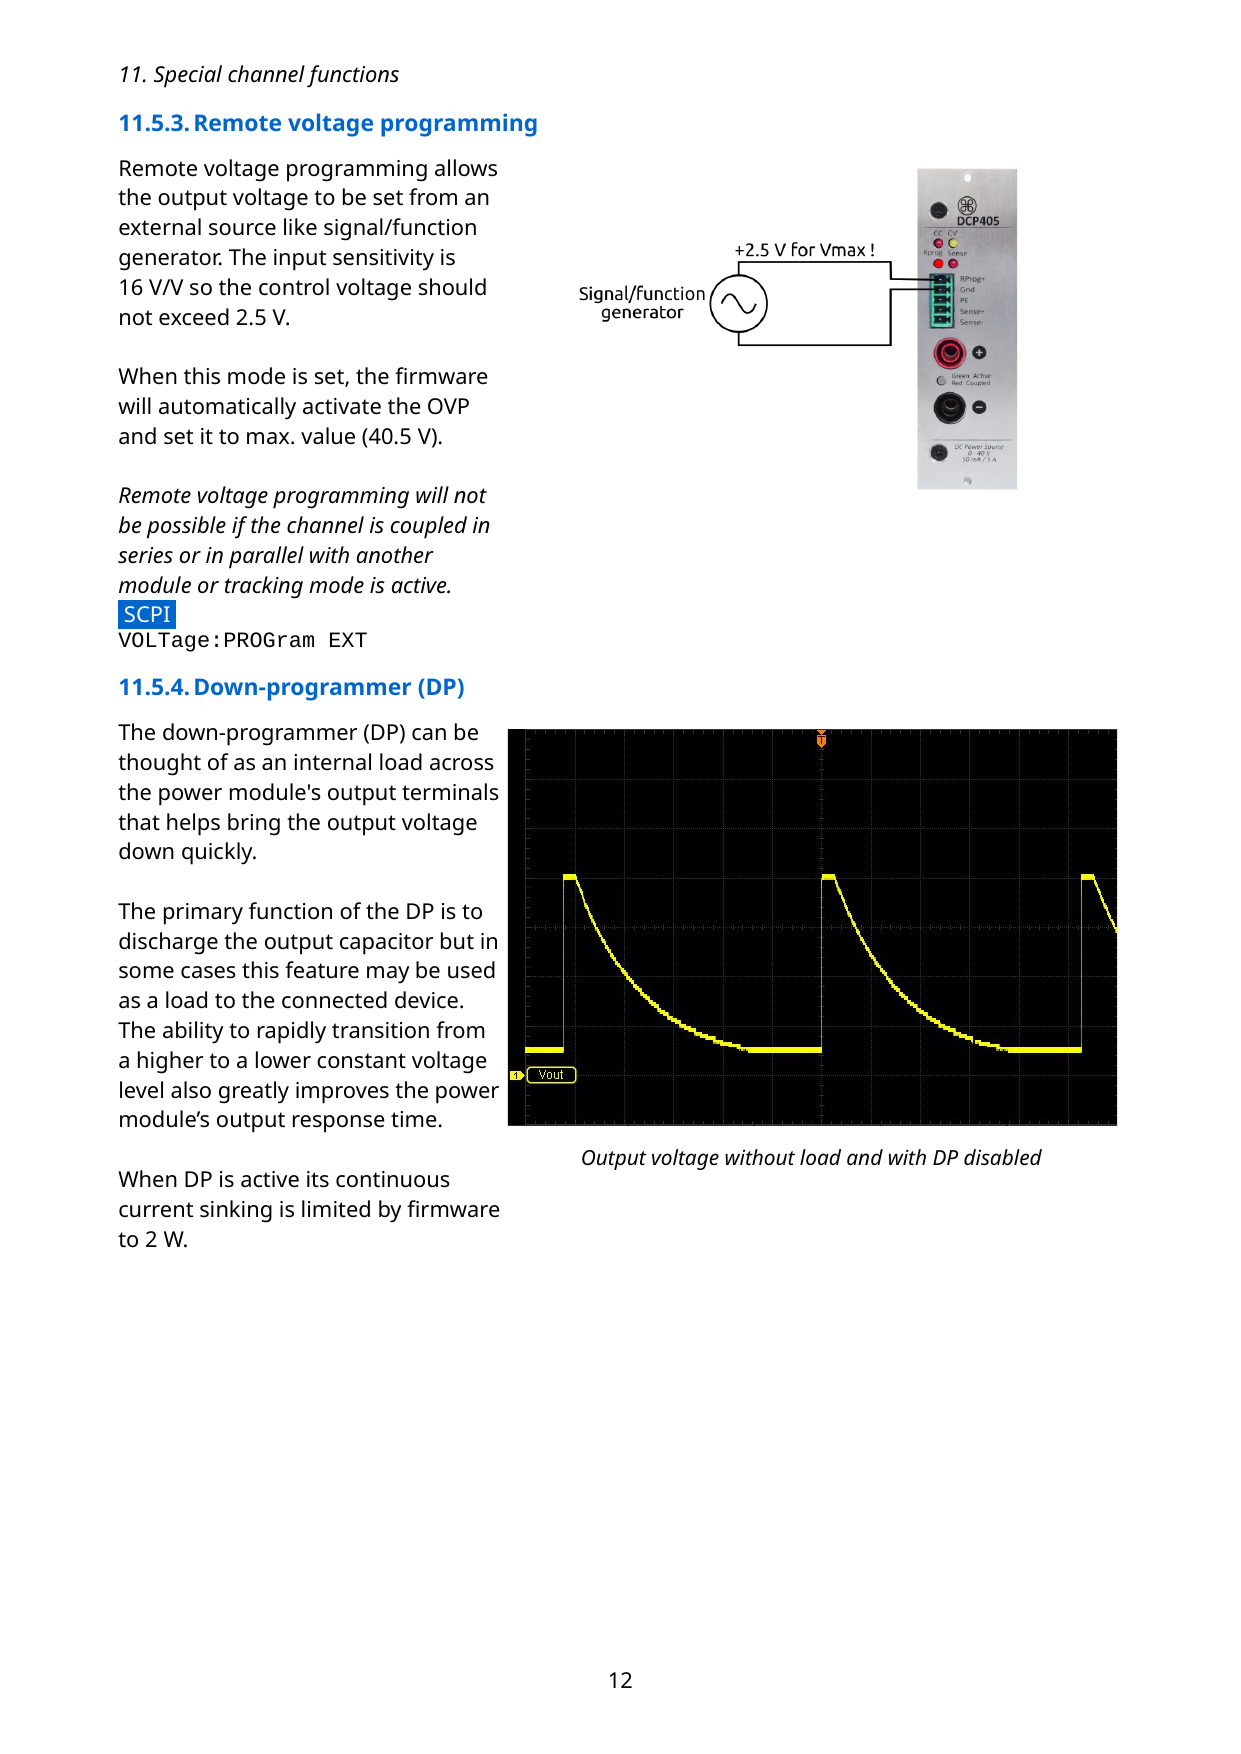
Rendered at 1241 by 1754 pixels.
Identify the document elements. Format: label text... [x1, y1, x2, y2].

subtitle Down-programmer (DP) [118, 671, 1122, 702]
table_header The down-programmer (DP) can be thought of as an internal load across the power module's output terminals that helps bring the output voltage down quickly. The primary function of the DP is to discharge the output capacitor but in some cases this feature may be used as a load to the connected device. The ability to rapidly transition from a higher to a lower constant voltage level also greatly improves the power module’s output response time. When DP is active its continuous current sinking is limited by firmware to 2 W. [118, 717, 502, 1253]
table_header Remote voltage programming allows the output voltage to be set from an external source like signal/function generator. The input sensitivity is 16 V/V so the control voltage should not exceed 2.5 V. When this mode is set, the firmware will automatically activate the OVP and set it to max. value (40.5 V). Remote voltage programming will not be possible if the channel is coupled in series or in parallel with another module or tracking mode is active. [118, 153, 502, 599]
table_header [502, 153, 1123, 599]
table_cell SCPI VOLTage:PROGram EXT [118, 600, 1123, 654]
subtitle Remote voltage programming [118, 107, 1122, 138]
table_header [502, 717, 1123, 1253]
picture [507, 152, 1118, 505]
picture [507, 729, 1118, 1126]
